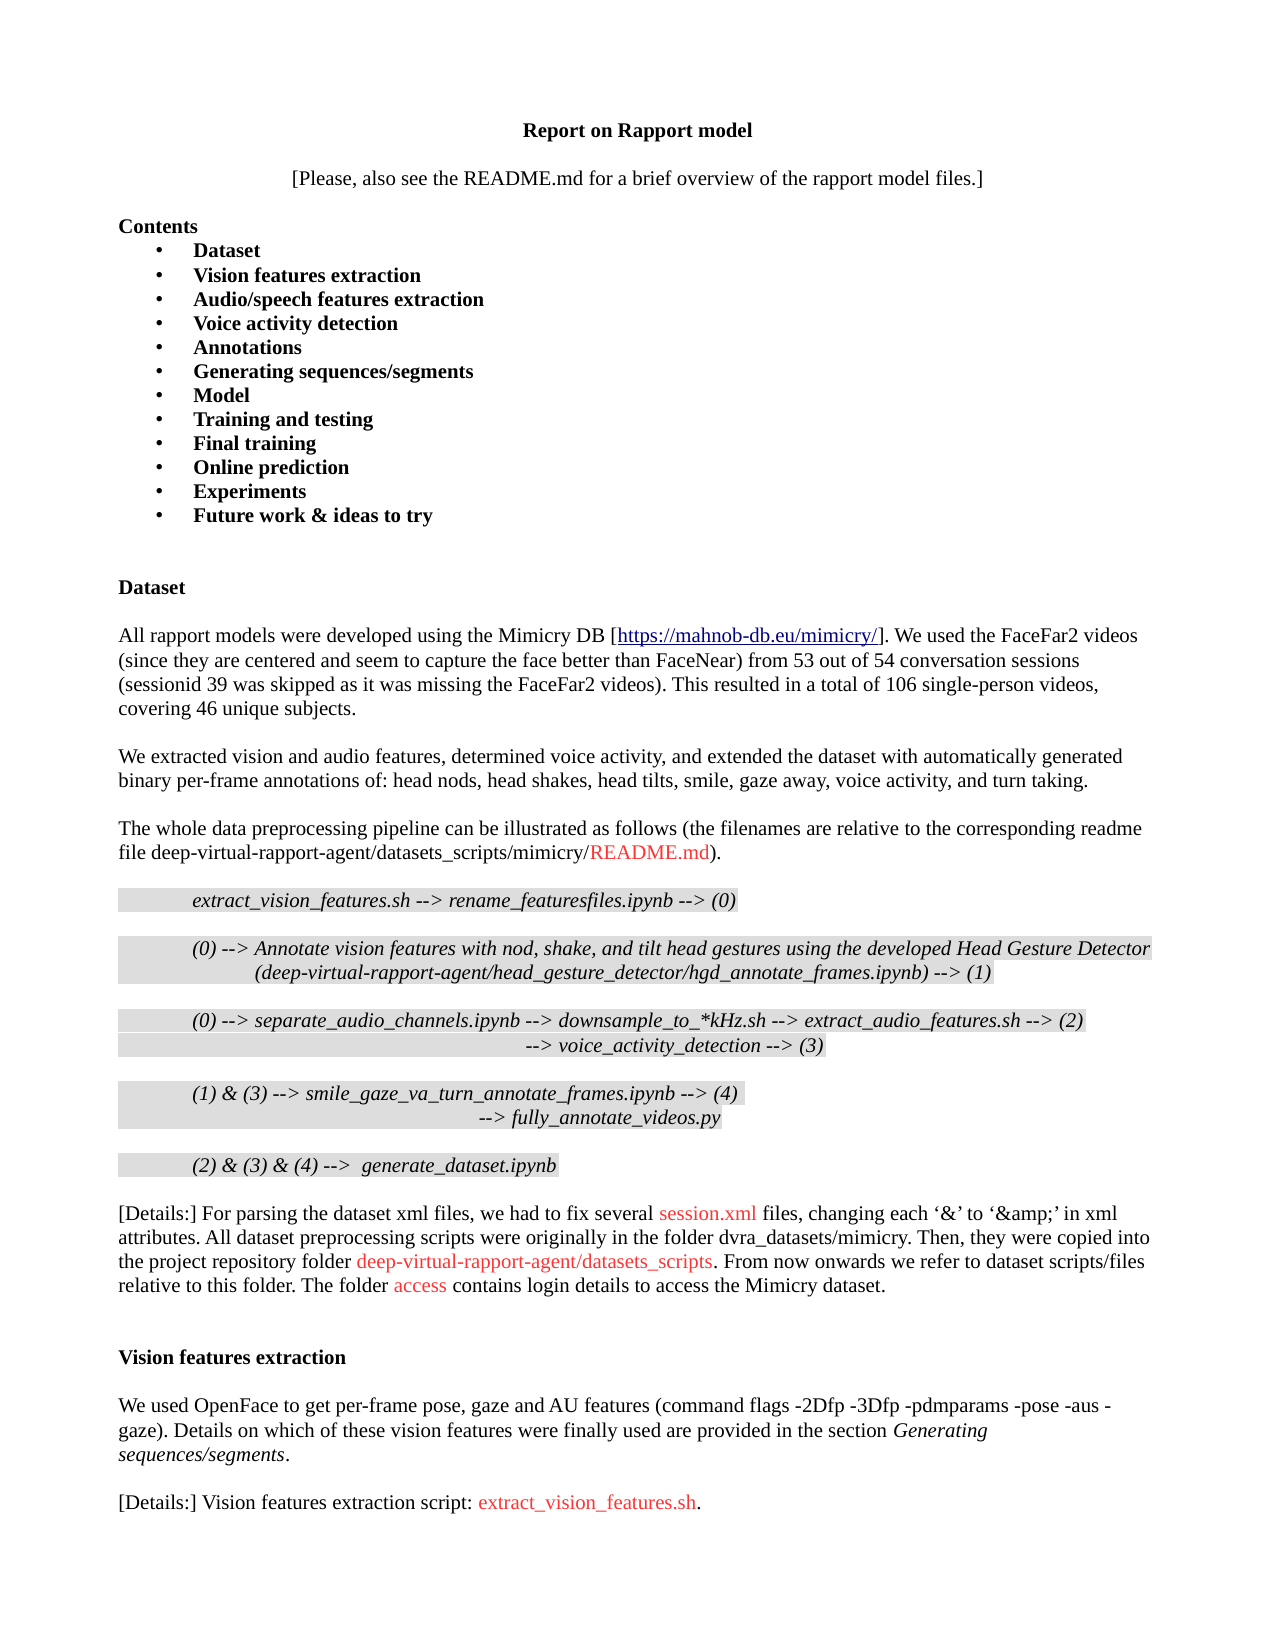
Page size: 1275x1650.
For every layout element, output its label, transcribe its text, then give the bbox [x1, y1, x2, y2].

list Vision features extraction [156, 262, 1157, 287]
list Voice activity detection [156, 311, 1157, 335]
list Online prediction [156, 455, 1157, 479]
text Vision features extraction [118, 1345, 1157, 1369]
text --> fully_annotate_videos.py [118, 1105, 1157, 1129]
text [Details:] Vision features extraction script: extract_vision_features.sh. [118, 1490, 1157, 1514]
text All rapport models were developed using the Mimicry DB [https://mahnob-db.eu/mimicry/]. We used the FaceFar2 videos (since they are centered and seem to capture the face better than FaceNear) from 53 out of 54 conversation sessions (sessionid 39 was skipped as it was missing the FaceFar2 videos). This resulted in a total of 106 single-person videos, covering 46 unique subjects. [118, 623, 1157, 720]
list Audio/speech features extraction [156, 287, 1157, 311]
text (0) --> Annotate vision features with nod, shake, and tilt head gestures using the developed Head Gesture Detector (deep-virtual-rapport-agent/head_gesture_detector/hgd_annotate_frames.ipynb) --> (1) [118, 936, 1157, 984]
list Future work & ideas to try [156, 503, 1157, 527]
text Contents [118, 214, 1157, 238]
list Dataset [156, 238, 1157, 262]
text Dataset [118, 575, 1157, 599]
text The whole data preprocessing pipeline can be illustrated as follows (the filenames are relative to the corresponding readme file deep-virtual-rapport-agent/datasets_scripts/mimicry/README.md). [118, 816, 1157, 864]
text (1) & (3) --> smile_gaze_va_turn_annotate_frames.ipynb --> (4) [118, 1081, 1157, 1105]
text We extracted vision and audio features, determined voice activity, and extended the dataset with automatically generated binary per-frame annotations of: head nods, head shakes, head tilts, smile, gaze away, voice activity, and turn taking. [118, 744, 1157, 792]
list Training and testing [156, 407, 1157, 431]
text (2) & (3) & (4) --> generate_dataset.ipynb [118, 1153, 1157, 1177]
list Model [156, 383, 1157, 407]
text (0) --> separate_audio_channels.ipynb --> downsample_to_*kHz.sh --> extract_audio_features.sh --> (2) [118, 1008, 1157, 1032]
text Report on Rapport model [118, 118, 1157, 142]
text [Please, also see the README.md for a brief overview of the rapport model files.] [118, 166, 1157, 190]
text We used OpenFace to get per-frame pose, gaze and AU features (command flags -2Dfp -3Dfp -pdmparams -pose -aus -gaze). Details on which of these vision features were finally used are provided in the section Generating sequences/segments. [118, 1393, 1157, 1466]
list Annotations [156, 335, 1157, 359]
list Final training [156, 431, 1157, 455]
text [Details:] For parsing the dataset xml files, we had to fix several session.xml files, changing each ‘&’ to ‘&amp;’ in xml attributes. All dataset preprocessing scripts were originally in the folder dvra_datasets/mimicry. Then, they were copied into the project repository folder deep-virtual-rapport-agent/datasets_scripts. From now onwards we refer to dataset scripts/files relative to this folder. The folder access contains login details to access the Mimicry dataset. [118, 1201, 1157, 1297]
text extract_vision_features.sh --> rename_featuresfiles.ipynb --> (0) [118, 888, 1157, 912]
list Experiments [156, 479, 1157, 503]
text --> voice_activity_detection --> (3) [118, 1032, 1157, 1057]
list Generating sequences/segments [156, 359, 1157, 383]
